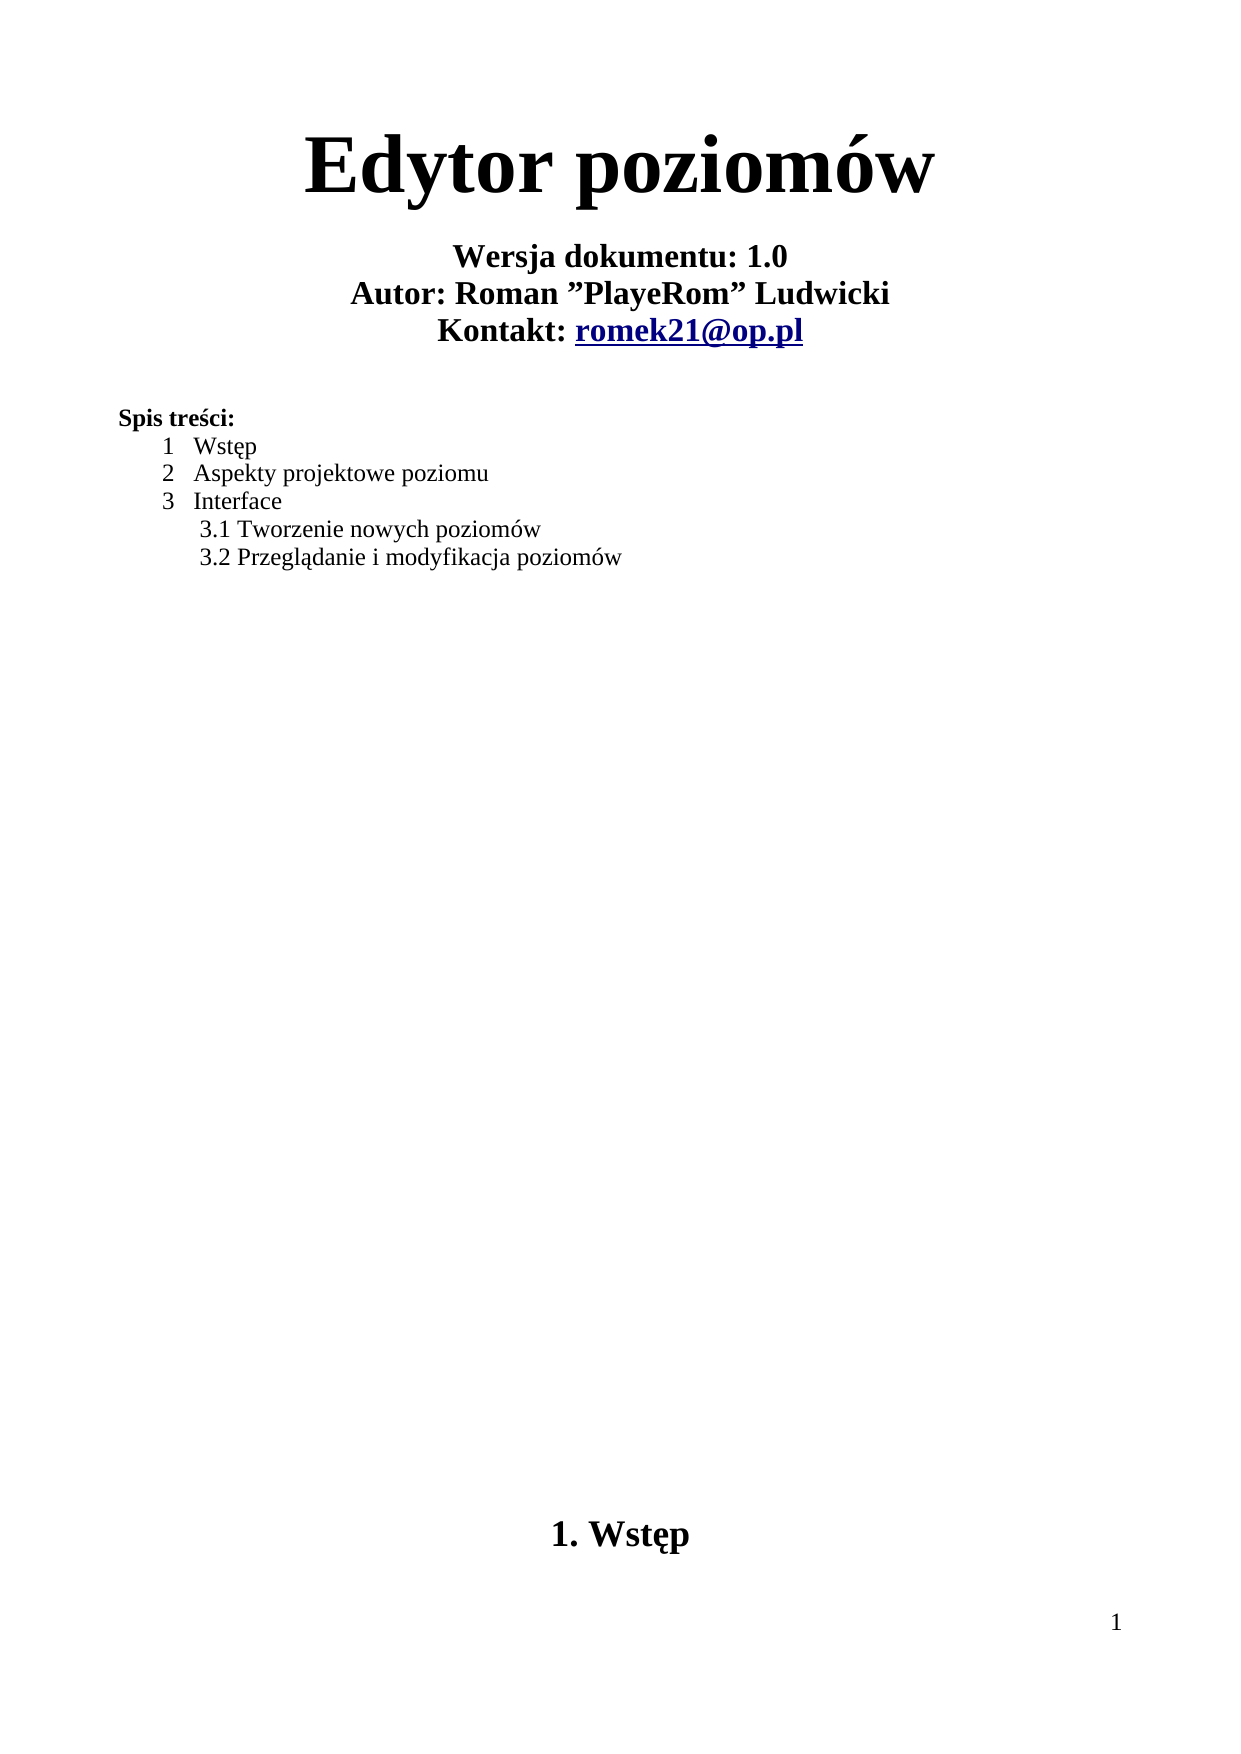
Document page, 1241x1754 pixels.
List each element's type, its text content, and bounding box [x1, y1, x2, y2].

text Autor: Roman ”PlayeRom” Ludwicki [118, 275, 1122, 312]
list Wstęp [156, 432, 1122, 459]
list Aspekty projektowe poziomu [156, 459, 1122, 487]
text 1. Wstęp [118, 1512, 1122, 1554]
list Tworzenie nowych poziomów [193, 515, 1122, 543]
text Spis treści: [118, 404, 1122, 432]
list Interface [156, 487, 1122, 515]
text Wersja dokumentu: 1.0 [118, 238, 1122, 275]
list Przeglądanie i modyfikacja poziomów [193, 543, 1122, 570]
text Kontakt: romek21@op.pl [118, 312, 1122, 349]
text Edytor poziomów [118, 118, 1122, 210]
